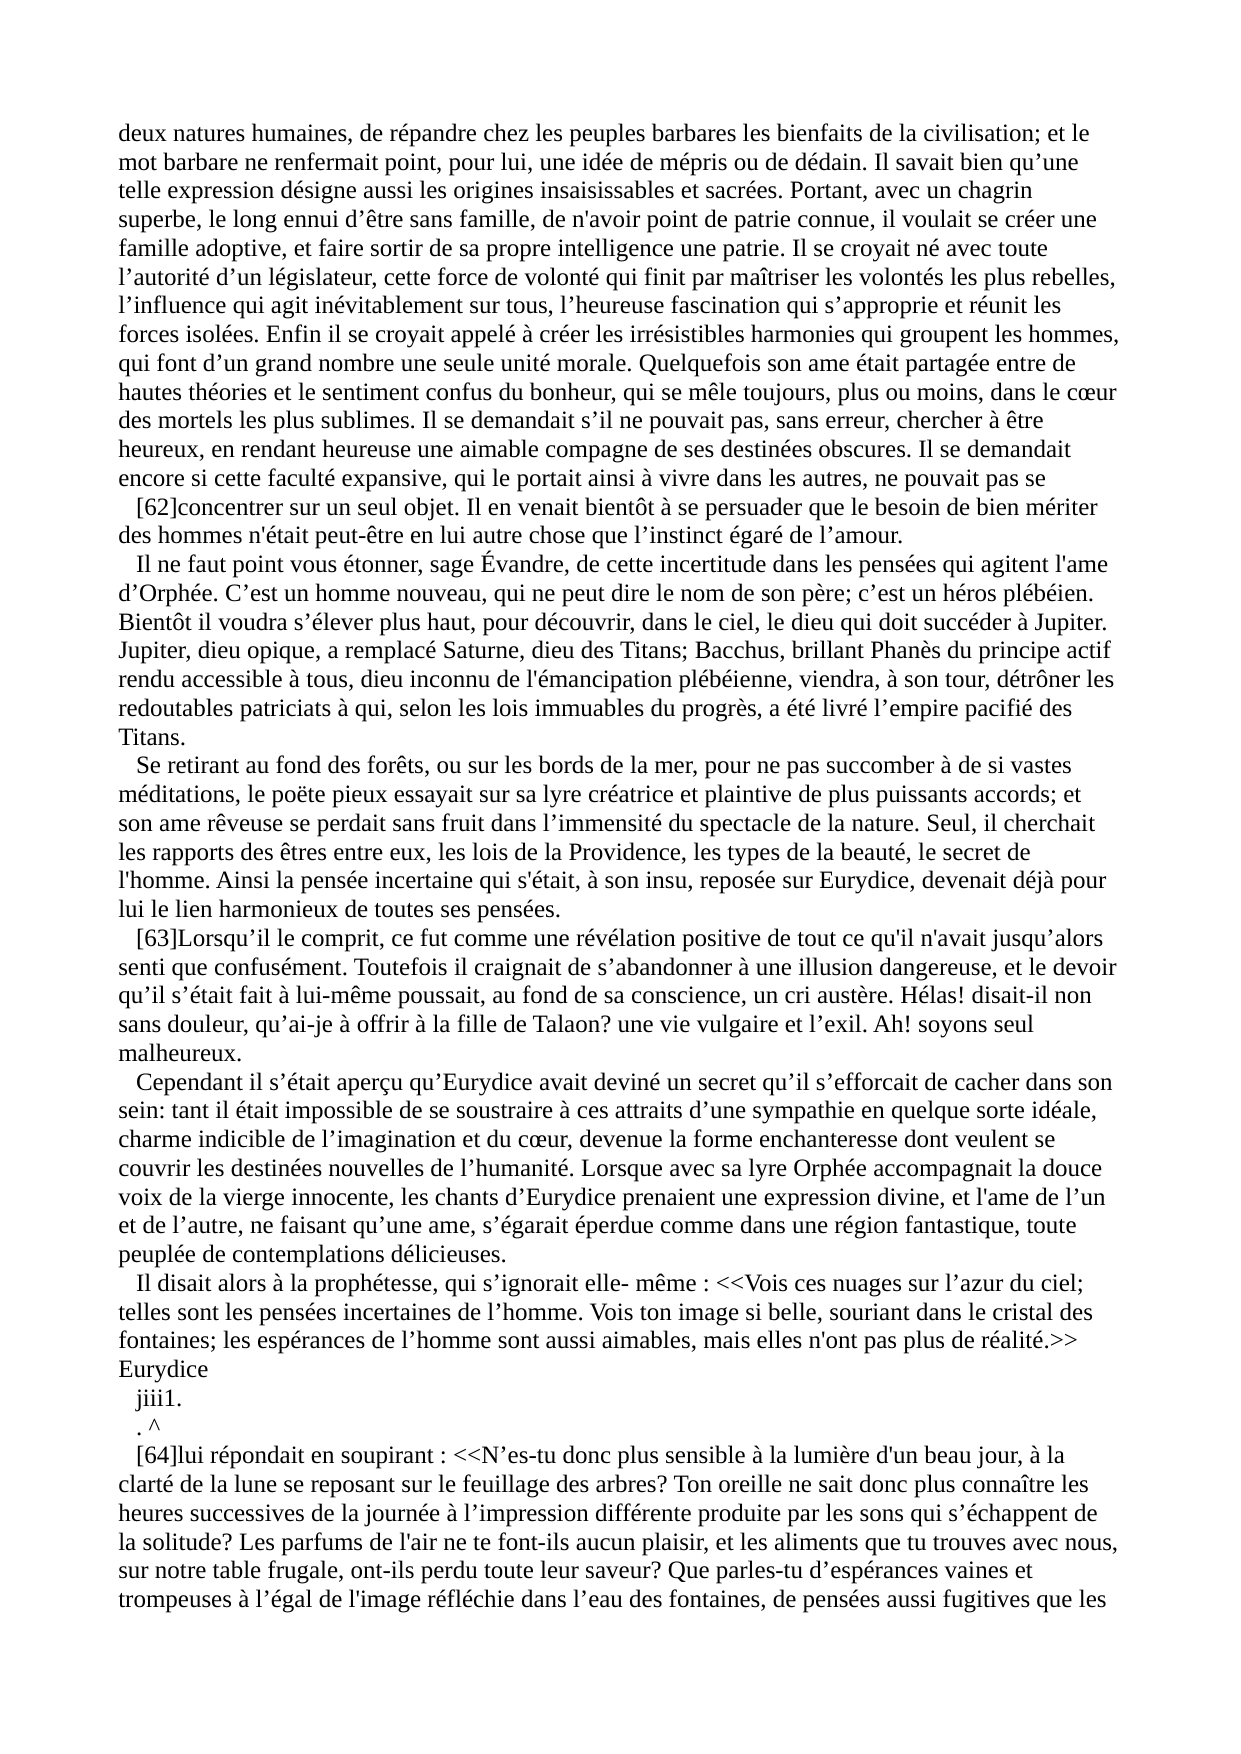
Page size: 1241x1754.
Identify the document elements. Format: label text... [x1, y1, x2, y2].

text Il ne faut point vous étonner, sage Évandre, de cette incertitude dans les pensées qui agitent l'ame d’Orphée. C’est un homme nouveau, qui ne peut dire le nom de son père; c’est un héros plébéien. Bientôt il voudra s’élever plus haut, pour découvrir, dans le ciel, le dieu qui doit succéder à Jupiter. Jupiter, dieu opique, a remplacé Saturne, dieu des Titans; Bacchus, brillant Phanès du principe actif rendu accessible à tous, dieu inconnu de l'émancipation plébéienne, viendra, à son tour, détrôner les redoutables patriciats à qui, selon les lois immuables du progrès, a été livré l’empire pacifié des Titans. [118, 549, 1122, 751]
text [64]lui répondait en soupirant : <<N’es-tu donc plus sensible à la lumière d'un beau jour, à la clarté de la lune se reposant sur le feuillage des arbres? Ton oreille ne sait donc plus connaître les heures successives de la journée à l’impression différente produite par les sons qui s’échappent de la solitude? Les parfums de l'air ne te font-ils aucun plaisir, et les aliments que tu trouves avec nous, sur notre table frugale, ont-ils perdu toute leur saveur? Que parles-tu d’espérances vaines et trompeuses à l’égal de l'image réfléchie dans l’eau des fontaines, de pensées aussi fugitives que les [118, 1441, 1122, 1613]
text jiii1. [118, 1383, 1122, 1412]
text [63]Lorsqu’il le comprit, ce fut comme une révélation positive de tout ce qu'il n'avait jusqu’alors senti que confusément. Toutefois il craignait de s’abandonner à une illusion dangereuse, et le devoir qu’il s’était fait à lui-même poussait, au fond de sa conscience, un cri austère. Hélas! disait-il non sans douleur, qu’ai-je à offrir à la fille de Talaon? une vie vulgaire et l’exil. Ah! soyons seul malheureux. [118, 923, 1122, 1067]
text Cependant il s’était aperçu qu’Eurydice avait deviné un secret qu’il s’efforcait de cacher dans son sein: tant il était impossible de se soustraire à ces attraits d’une sympathie en quelque sorte idéale, charme indicible de l’imagination et du cœur, devenue la forme enchanteresse dont veulent se couvrir les destinées nouvelles de l’humanité. Lorsque avec sa lyre Orphée accompagnait la douce voix de la vierge innocente, les chants d’Eurydice prenaient une expression divine, et l'ame de l’un et de l’autre, ne faisant qu’une ame, s’égarait éperdue comme dans une région fantastique, toute peuplée de contemplations délicieuses. [118, 1067, 1122, 1268]
text Il disait alors à la prophétesse, qui s’ignorait elle- même : <<Vois ces nuages sur l’azur du ciel; telles sont les pensées incertaines de l’homme. Vois ton image si belle, souriant dans le cristal des fontaines; les espérances de l’homme sont aussi aimables, mais elles n'ont pas plus de réalité.>> Eurydice [118, 1268, 1122, 1383]
text . ^ [118, 1412, 1122, 1441]
text [62]concentrer sur un seul objet. Il en venait bientôt à se persuader que le besoin de bien mériter des hommes n'était peut-être en lui autre chose que l’instinct égaré de l’amour. [118, 492, 1122, 549]
text deux natures humaines, de répandre chez les peuples barbares les bienfaits de la civilisation; et le mot barbare ne renfermait point, pour lui, une idée de mépris ou de dédain. Il savait bien qu’une telle expression désigne aussi les origines insaisissables et sacrées. Portant, avec un chagrin superbe, le long ennui d’être sans famille, de n'avoir point de patrie connue, il voulait se créer une famille adoptive, et faire sortir de sa propre intelligence une patrie. Il se croyait né avec toute l’autorité d’un législateur, cette force de volonté qui finit par maîtriser les volontés les plus rebelles, l’influence qui agit inévitablement sur tous, l’heureuse fascination qui s’approprie et réunit les forces isolées. Enfin il se croyait appelé à créer les irrésistibles harmonies qui groupent les hommes, qui font d’un grand nombre une seule unité morale. Quelquefois son ame était partagée entre de hautes théories et le sentiment confus du bonheur, qui se mêle toujours, plus ou moins, dans le cœur des mortels les plus sublimes. Il se demandait s’il ne pouvait pas, sans erreur, chercher à être heureux, en rendant heureuse une aimable compagne de ses destinées obscures. Il se demandait encore si cette faculté expansive, qui le portait ainsi à vivre dans les autres, ne pouvait pas se [118, 118, 1122, 492]
text Se retirant au fond des forêts, ou sur les bords de la mer, pour ne pas succomber à de si vastes méditations, le poëte pieux essayait sur sa lyre créatrice et plaintive de plus puissants accords; et son ame rêveuse se perdait sans fruit dans l’immensité du spectacle de la nature. Seul, il cherchait les rapports des êtres entre eux, les lois de la Providence, les types de la beauté, le secret de l'homme. Ainsi la pensée incertaine qui s'était, à son insu, reposée sur Eurydice, devenait déjà pour lui le lien harmonieux de toutes ses pensées. [118, 751, 1122, 923]
